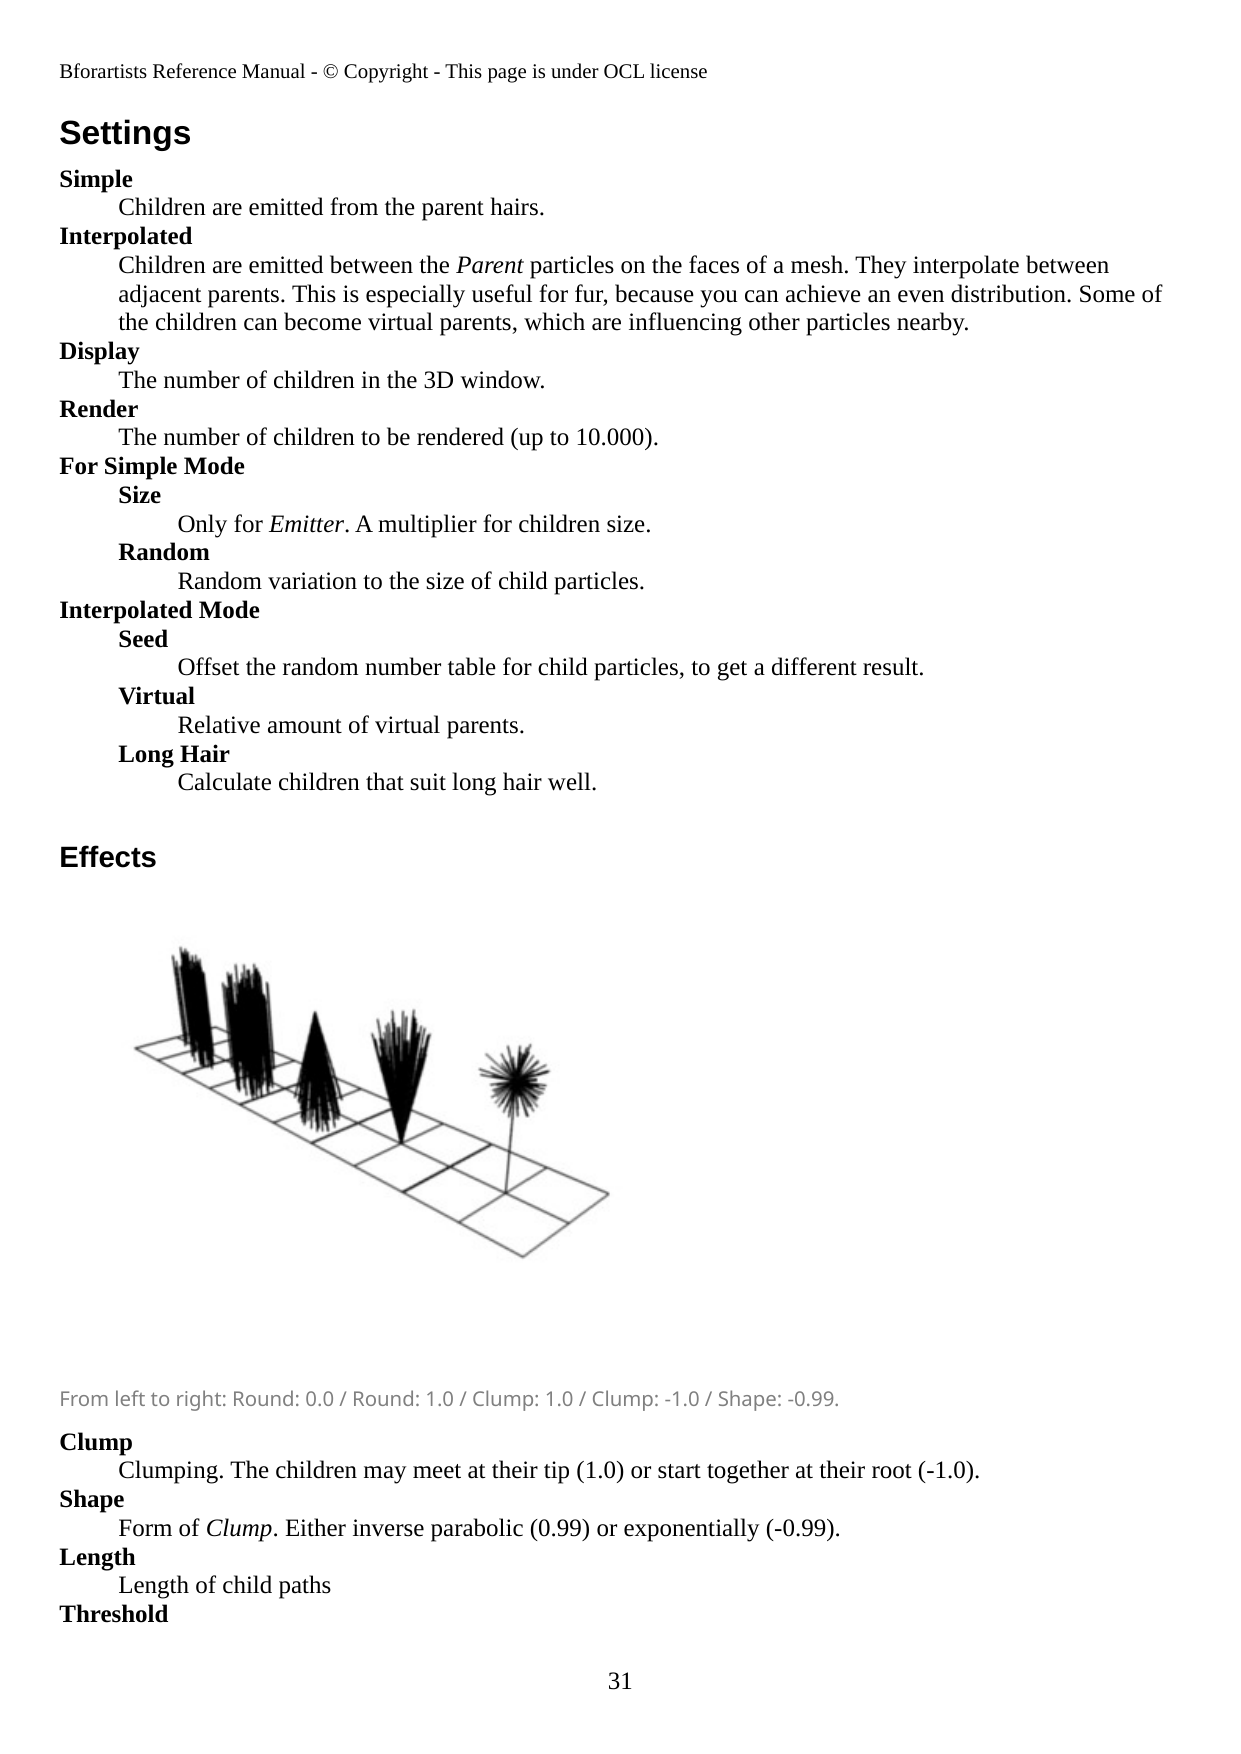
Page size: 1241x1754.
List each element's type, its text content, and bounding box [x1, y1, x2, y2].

list The number of children to be rendered (up to 10.000). [118, 422, 1181, 451]
list Random variation to the size of child particles. [177, 566, 1181, 595]
subtitle Virtual [118, 681, 1181, 710]
list The number of children in the 3D window. [118, 365, 1181, 394]
list Only for Emitter. A multiplier for children size. [177, 509, 1181, 537]
subtitle Long Hair [118, 739, 1181, 767]
subtitle Display [59, 336, 1181, 365]
subtitle Effects [59, 840, 1181, 874]
list Clumping. The children may meet at their tip (1.0) or start together at their root (-1.0). [118, 1456, 1181, 1484]
picture [59, 886, 684, 1356]
subtitle Simple [59, 164, 1181, 192]
list Length of child paths [118, 1571, 1181, 1599]
text From left to right: Round: 0.0 / Round: 1.0 / Clump: 1.0 / Clump: -1.0 / Shape: -0.99. [59, 1381, 1181, 1412]
subtitle Interpolated [59, 221, 1181, 250]
subtitle Shape [59, 1484, 1181, 1513]
subtitle Seed [118, 624, 1181, 652]
list Offset the random number table for child particles, to get a different result. [177, 652, 1181, 681]
subtitle Size [118, 480, 1181, 509]
list Children are emitted between the Parent particles on the faces of a mesh. They interpolate between adjacent parents. This is especially useful for fur, because you can achieve an even distribution. Some of the children can become virtual parents, which are influencing other particles nearby. [118, 250, 1181, 336]
list Children are emitted from the parent hairs. [118, 192, 1181, 221]
subtitle Threshold [59, 1599, 1181, 1628]
list Form of Clump. Either inverse parabolic (0.99) or exponentially (-0.99). [118, 1513, 1181, 1542]
list Calculate children that suit long hair well. [177, 767, 1181, 796]
subtitle Random [118, 537, 1181, 566]
subtitle Render [59, 394, 1181, 422]
subtitle Clump [59, 1427, 1181, 1456]
subtitle Settings [59, 113, 1181, 151]
subtitle For Simple Mode [59, 451, 1181, 480]
list Relative amount of virtual parents. [177, 710, 1181, 739]
subtitle Interpolated Mode [59, 595, 1181, 624]
subtitle Length [59, 1542, 1181, 1571]
